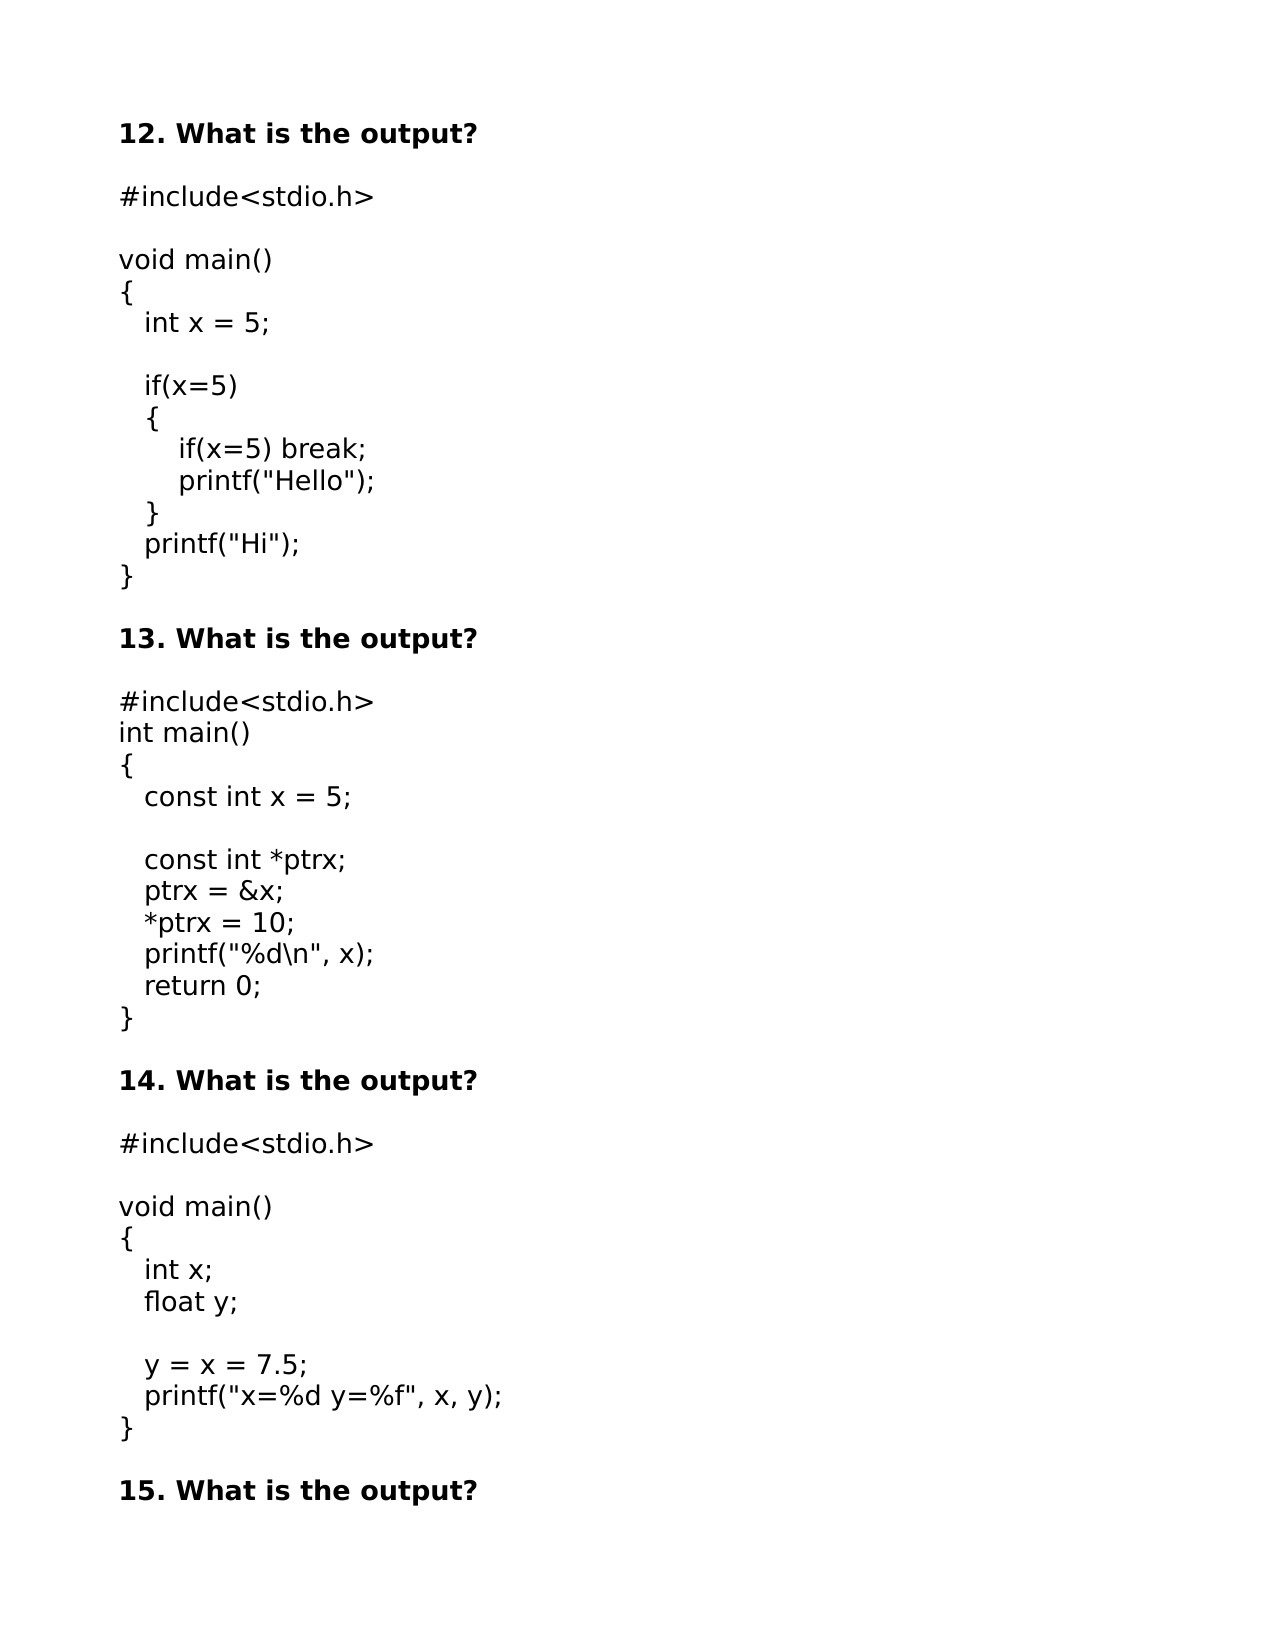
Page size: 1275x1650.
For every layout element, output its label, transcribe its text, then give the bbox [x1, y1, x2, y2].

text if(x=5) break; [118, 434, 1157, 465]
text { [118, 402, 1157, 434]
text printf("Hi"); [118, 528, 1157, 560]
text { [118, 276, 1157, 307]
text } [118, 1002, 1157, 1033]
text float y; [118, 1286, 1157, 1317]
text printf("%d\n", x); [118, 939, 1157, 970]
text void main() [118, 244, 1157, 276]
text #include<stdio.h> [118, 686, 1157, 718]
text 15. What is the output? [118, 1475, 1157, 1507]
text #include<stdio.h> [118, 181, 1157, 213]
text int x = 5; [118, 307, 1157, 339]
text } [118, 560, 1157, 592]
text printf("Hello"); [118, 465, 1157, 497]
text 12. What is the output? [118, 118, 1157, 150]
text void main() [118, 1191, 1157, 1223]
text #include<stdio.h> [118, 1128, 1157, 1160]
text } [118, 497, 1157, 528]
text { [118, 749, 1157, 781]
text { [118, 1223, 1157, 1254]
text } [118, 1412, 1157, 1444]
text ptrx = &x; [118, 876, 1157, 907]
text const int x = 5; [118, 781, 1157, 812]
text 13. What is the output? [118, 623, 1157, 655]
text if(x=5) [118, 371, 1157, 402]
text const int *ptrx; [118, 844, 1157, 876]
text int main() [118, 718, 1157, 749]
text printf("x=%d y=%f", x, y); [118, 1381, 1157, 1412]
text int x; [118, 1254, 1157, 1286]
text y = x = 7.5; [118, 1349, 1157, 1381]
text return 0; [118, 970, 1157, 1002]
text 14. What is the output? [118, 1065, 1157, 1097]
text *ptrx = 10; [118, 907, 1157, 939]
